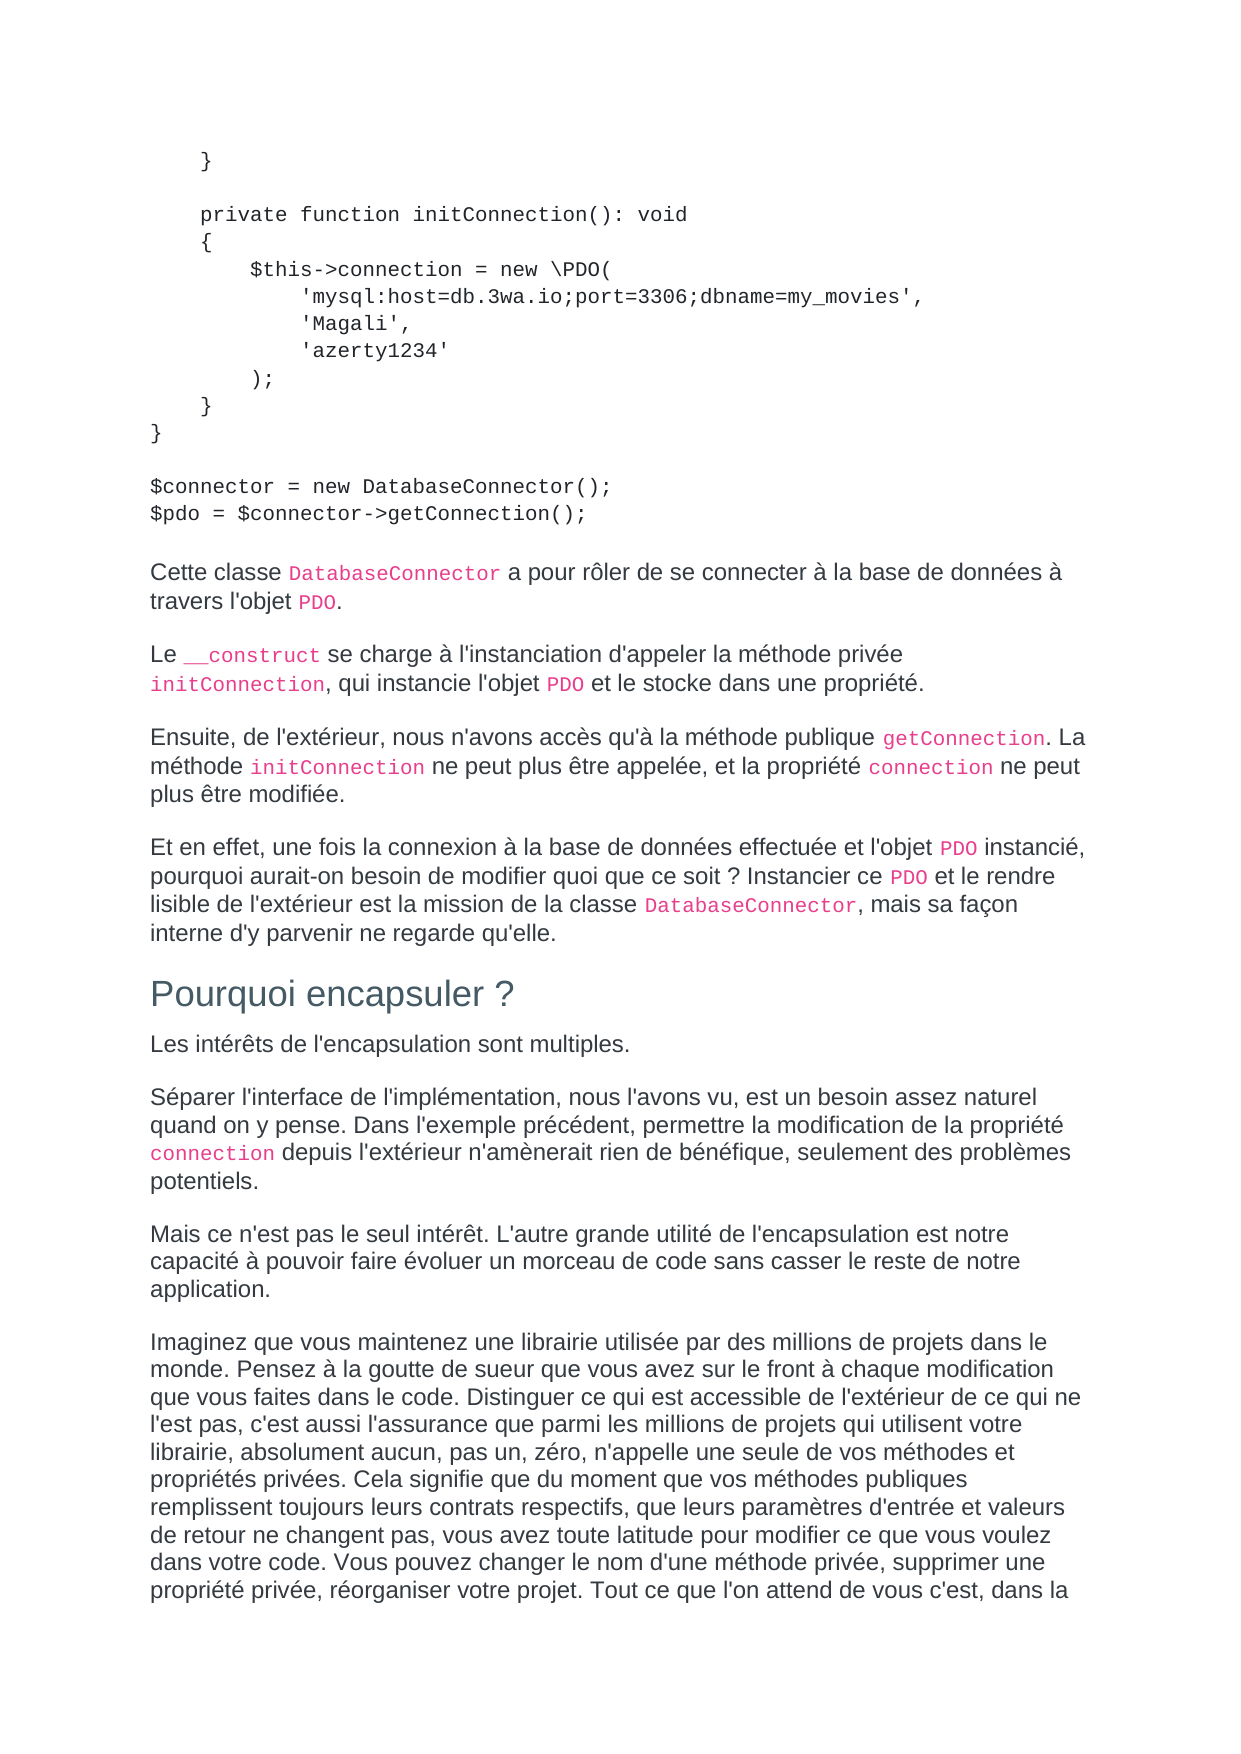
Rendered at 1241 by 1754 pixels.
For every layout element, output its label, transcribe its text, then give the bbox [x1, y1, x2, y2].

subtitle Pourquoi encapsuler ? [150, 972, 1090, 1014]
text Ensuite, de l'extérieur, nous n'avons accès qu'à la méthode publique getConnection. La méthode initConnection ne peut plus être appelée, et la propriété connection ne peut plus être modifiée. [150, 723, 1090, 808]
text Cette classe DatabaseConnector a pour rôler de se connecter à la base de données à travers l'objet PDO. [150, 558, 1090, 615]
text } [150, 395, 1090, 418]
text ); [150, 367, 1090, 391]
text 'azerty1234' [150, 340, 1090, 364]
text } [150, 150, 1090, 174]
text private function initConnection(): void [150, 204, 1090, 228]
text 'mysql:host=db.3wa.io;port=3306;dbname=my_movies', [150, 286, 1090, 309]
text $connector = new DatabaseConnector(); [150, 476, 1090, 500]
text Séparer l'interface de l'implémentation, nous l'avons vu, est un besoin assez naturel quand on y pense. Dans l'exemple précédent, permettre la modification de la propriété connection depuis l'extérieur n'amènerait rien de bénéfique, seulement des problèmes potentiels. [150, 1083, 1090, 1194]
text Mais ce n'est pas le seul intérêt. L'autre grande utilité de l'encapsulation est notre capacité à pouvoir faire évoluer un morceau de code sans casser le reste de notre application. [150, 1219, 1090, 1302]
text $pdo = $connector->getConnection(); [150, 503, 1090, 527]
text Et en effet, une fois la connexion à la base de données effectuée et l'objet PDO instancié, pourquoi aurait-on besoin de modifier quoi que ce soit ? Instancier ce PDO et le rendre lisible de l'extérieur est la mission de la classe DatabaseConnector, mais sa façon interne d'y parvenir ne regarde qu'elle. [150, 833, 1090, 947]
text 'Magali', [150, 313, 1090, 337]
text { [150, 232, 1090, 255]
text Le __construct se charge à l'instanciation d'appeler la méthode privée initConnection, qui instancie l'objet PDO et le stocke dans une propriété. [150, 640, 1090, 698]
text } [150, 422, 1090, 446]
text Imaginez que vous maintenez une librairie utilisée par des millions de projets dans le monde. Pensez à la goutte de sueur que vous avez sur le front à chaque modification que vous faites dans le code. Distinguer ce qui est accessible de l'extérieur de ce qui ne l'est pas, c'est aussi l'assurance que parmi les millions de projets qui utilisent votre librairie, absolument aucun, pas un, zéro, n'appelle une seule de vos méthodes et propriétés privées. Cela signifie que du moment que vos méthodes publiques remplissent toujours leurs contrats respectifs, que leurs paramètres d'entrée et valeurs de retour ne changent pas, vous avez toute latitude pour modifier ce que vous voulez dans votre code. Vous pouvez changer le nom d'une méthode privée, supprimer une propriété privée, réorganiser votre projet. Tout ce que l'on attend de vous c'est, dans la [150, 1327, 1090, 1603]
text $this->connection = new \PDO( [150, 259, 1090, 282]
text Les intérêts de l'encapsulation sont multiples. [150, 1030, 1090, 1058]
